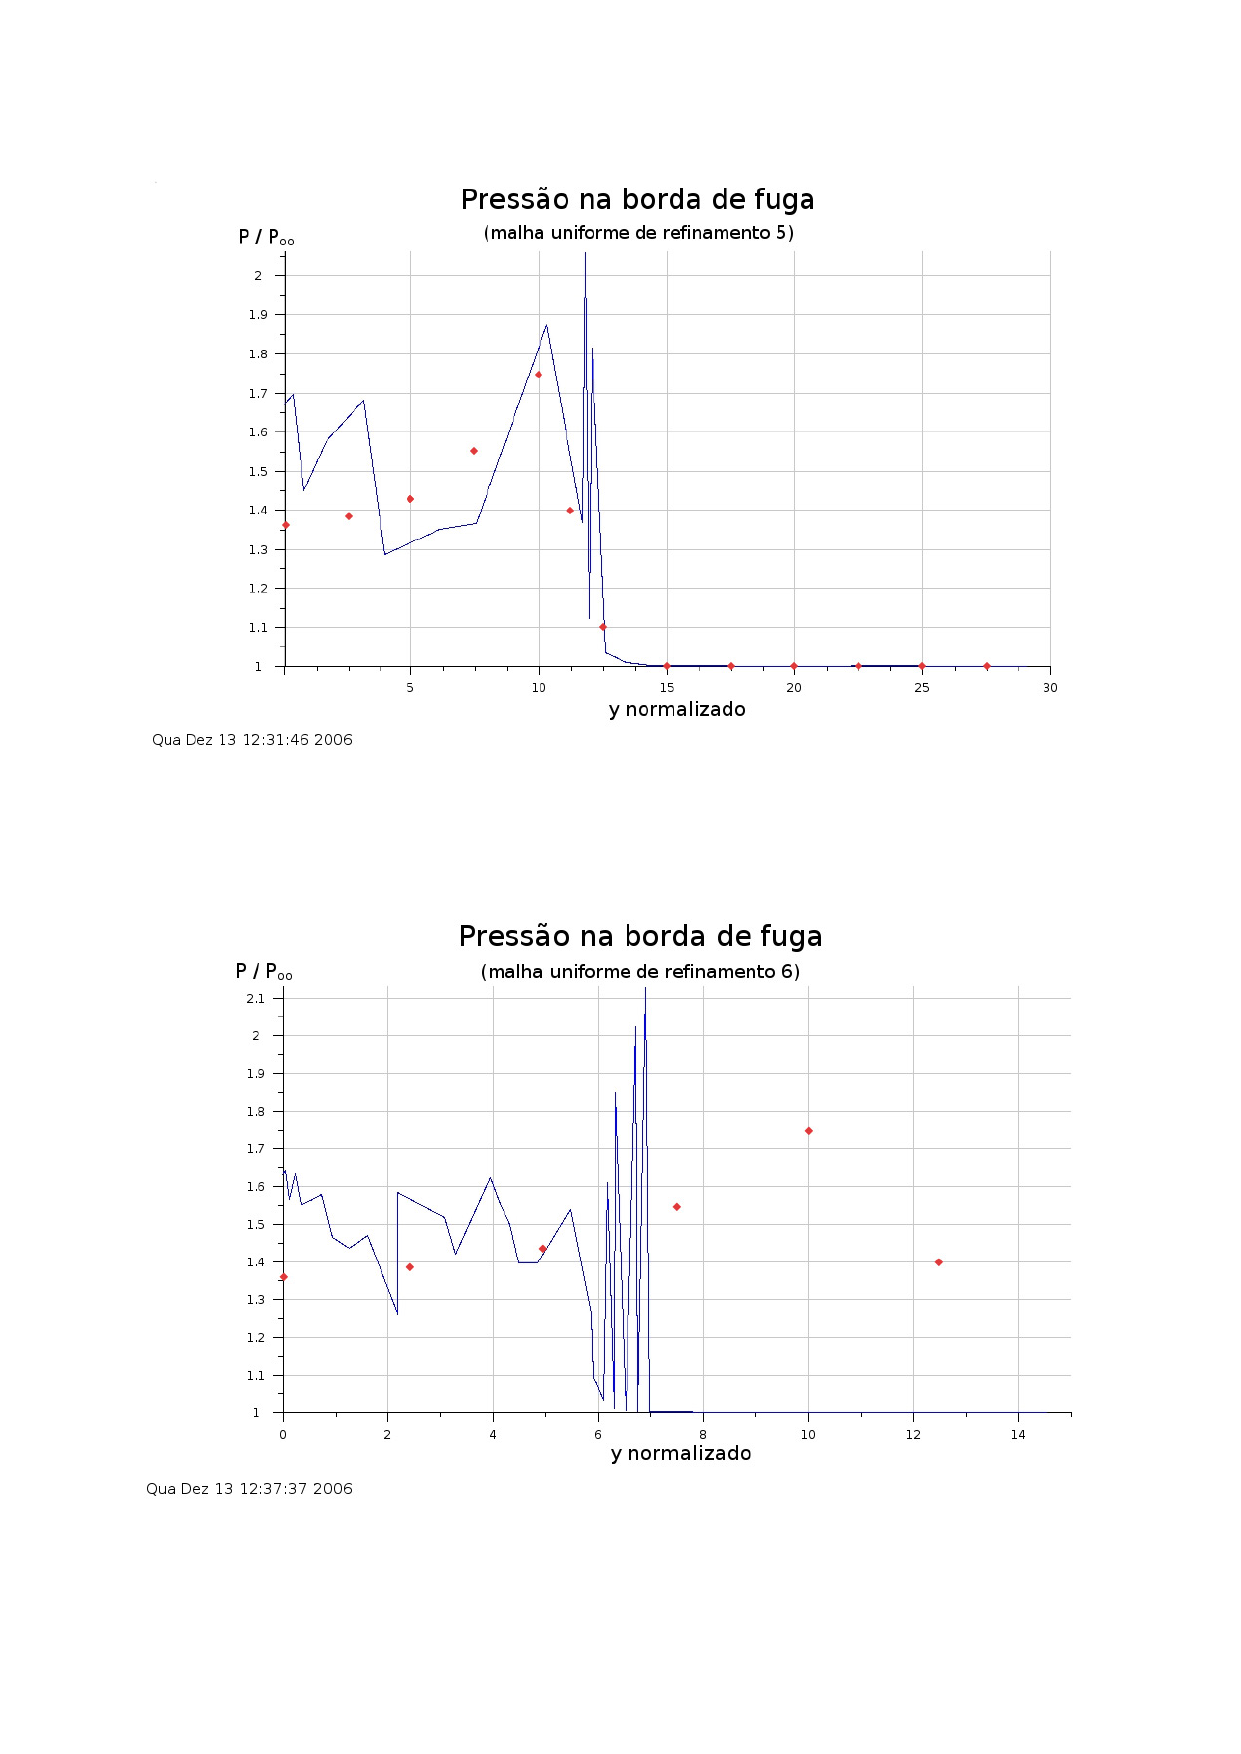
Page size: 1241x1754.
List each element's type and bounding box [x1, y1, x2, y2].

picture [142, 163, 1098, 754]
picture [136, 895, 1120, 1503]
